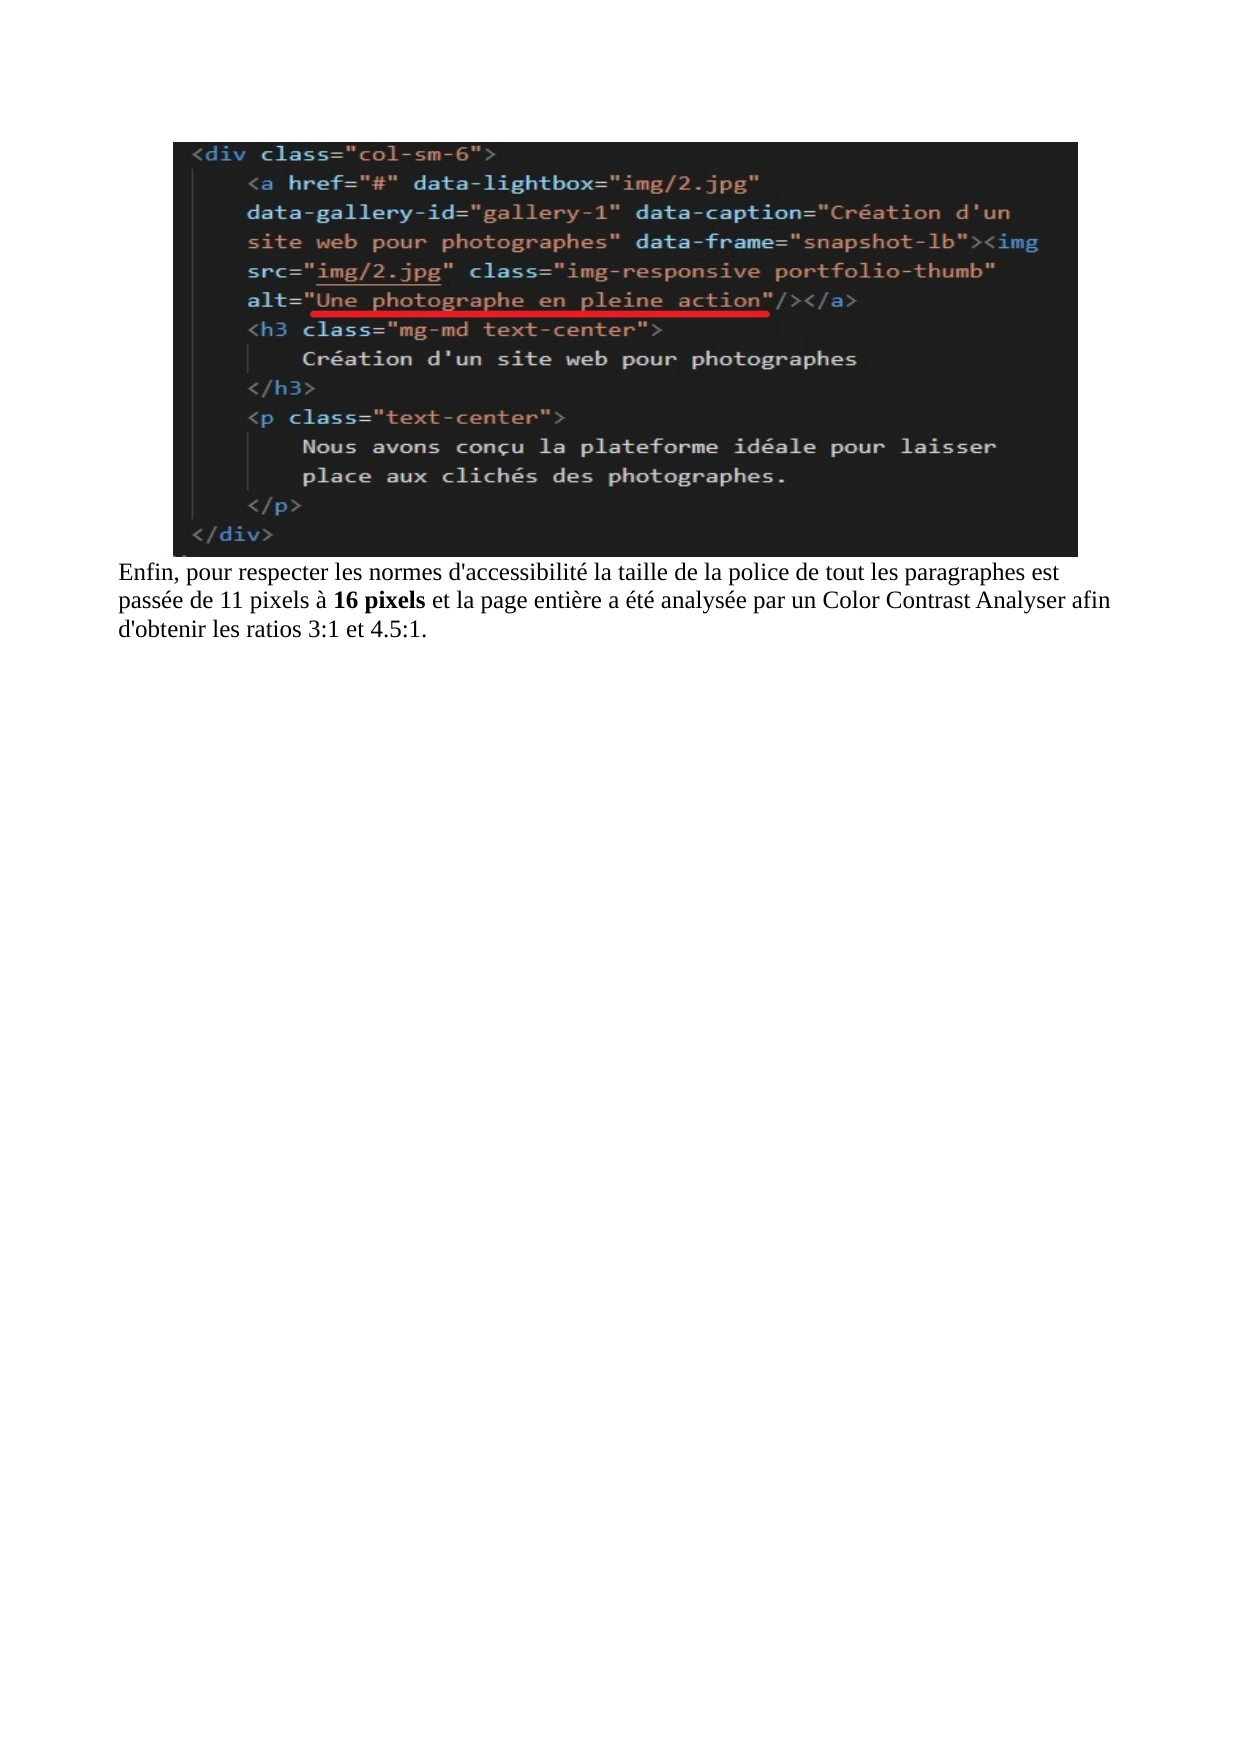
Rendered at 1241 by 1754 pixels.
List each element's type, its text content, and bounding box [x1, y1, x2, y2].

picture [173, 142, 1078, 557]
text Enfin, pour respecter les normes d'accessibilité la taille de la police de tout les paragraphes est passée de 11 pixels à 16 pixels et la page entière a été analysée par un Color Contrast Analyser afin d'obtenir les ratios 3:1 et 4.5:1. [118, 118, 1122, 643]
